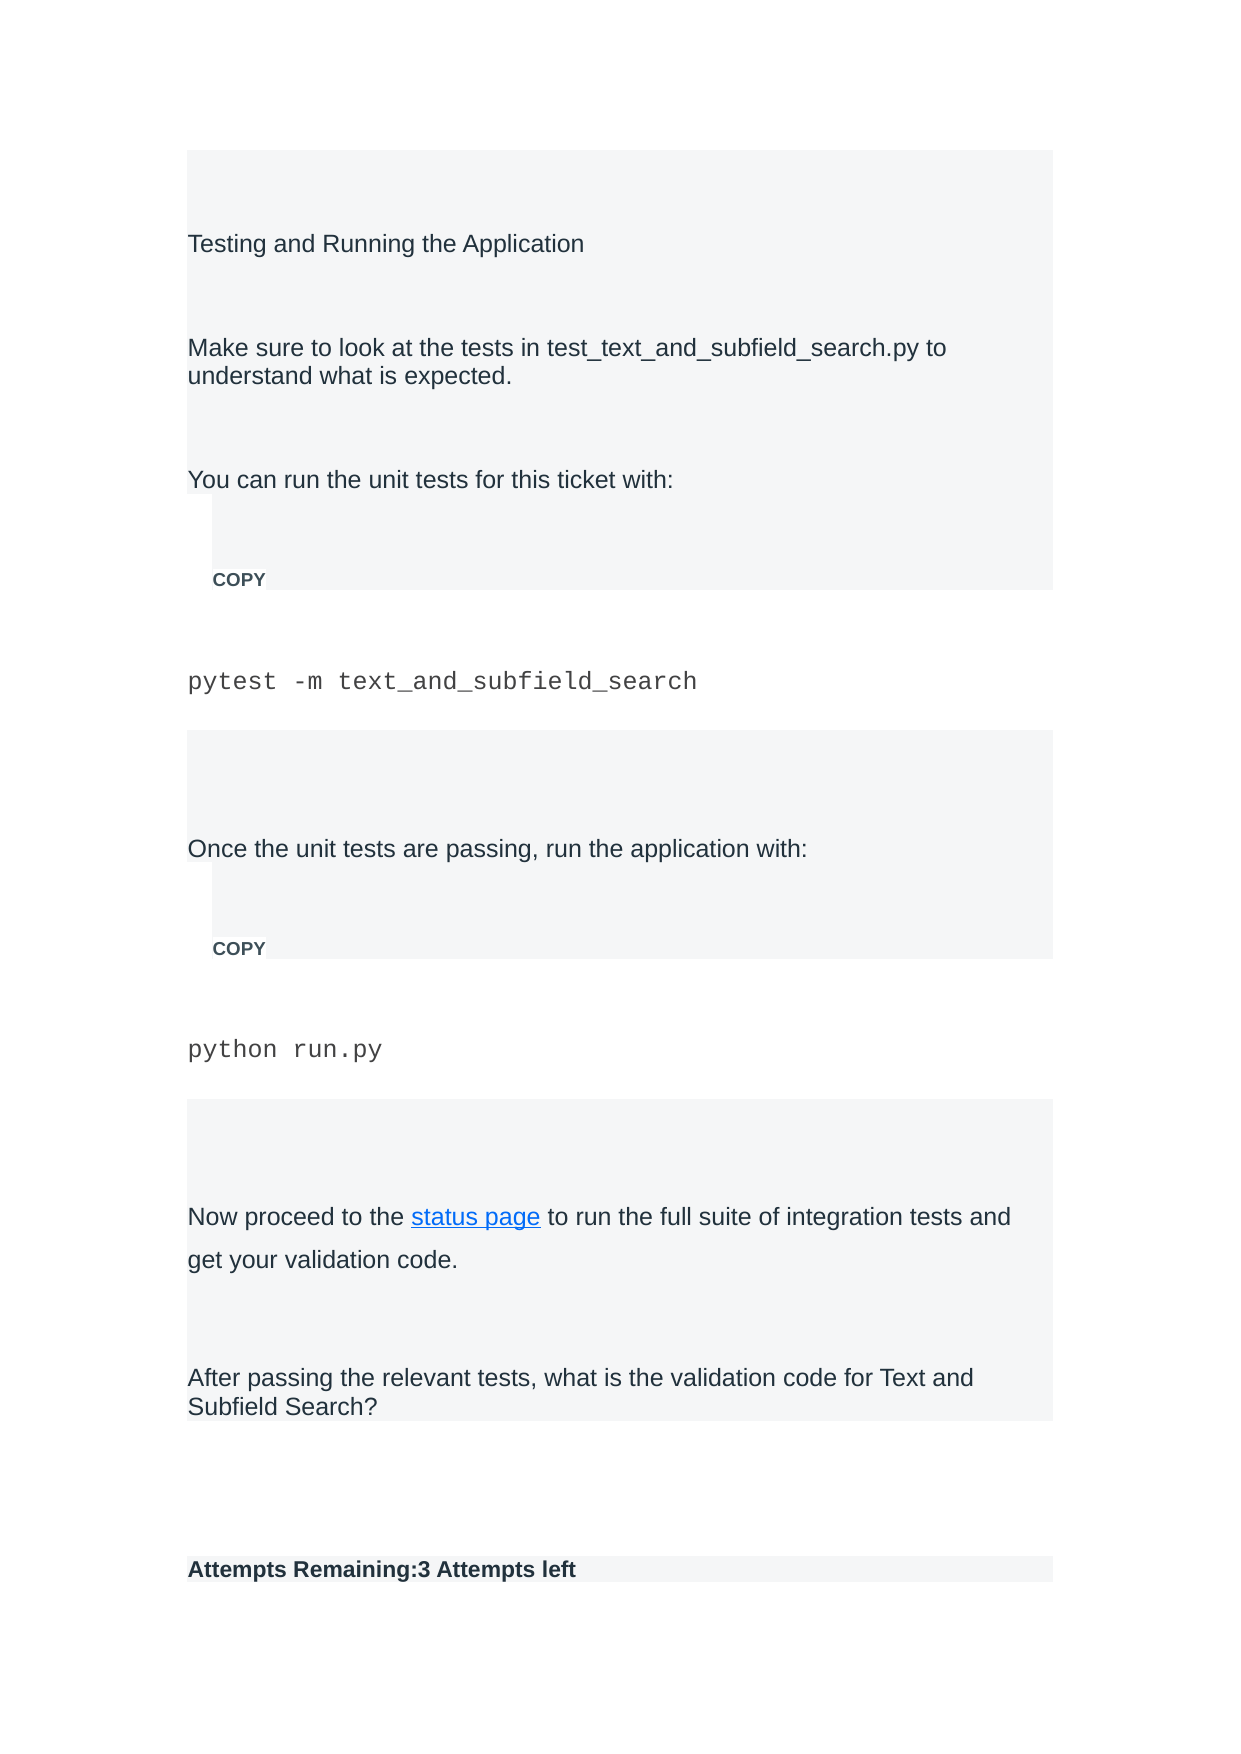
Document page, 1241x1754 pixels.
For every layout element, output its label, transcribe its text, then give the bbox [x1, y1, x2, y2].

text Now proceed to the status page to run the full suite of integration tests and get your validation code. [187, 1202, 1053, 1274]
text python run.py [187, 1037, 1053, 1065]
text COPY [212, 937, 1053, 959]
text Make sure to look at the tests in test_text_and_subfield_search.py to understand what is expected. [187, 332, 1053, 390]
text COPY [212, 569, 1053, 590]
text Once the unit tests are passing, run the application with: [187, 833, 1053, 862]
text Attempts Remaining:3 Attempts left [187, 1556, 1053, 1582]
text After passing the relevant tests, what is the validation code for Text and Subfield Search? [187, 1363, 1053, 1421]
text Testing and Running the Application [187, 229, 1053, 257]
text pytest -m text_and_subfield_search [187, 668, 1053, 697]
text You can run the unit tests for this ticket with: [187, 465, 1053, 494]
